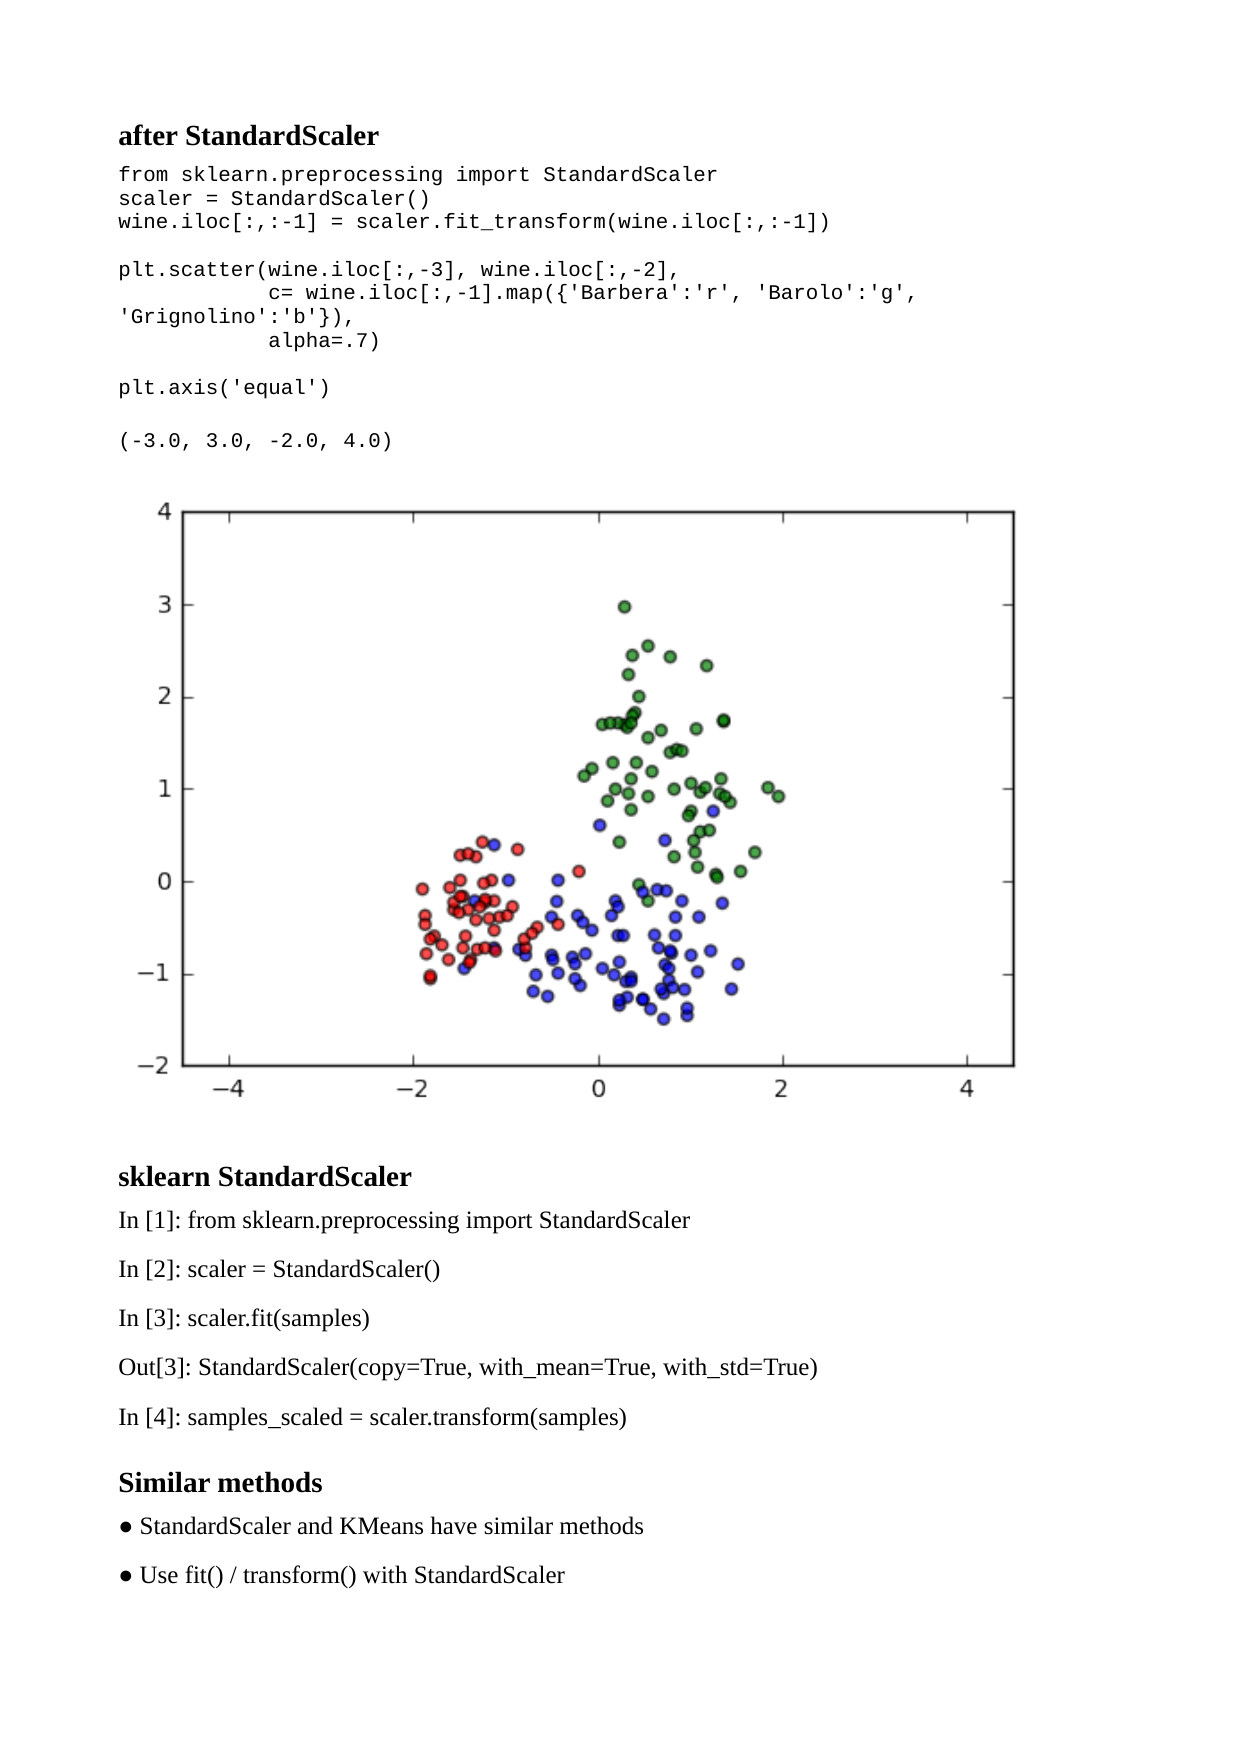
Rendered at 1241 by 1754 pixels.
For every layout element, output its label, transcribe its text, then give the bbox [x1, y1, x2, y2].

text plt.scatter(wine.iloc[:,-3], wine.iloc[:,-2], [118, 259, 1122, 282]
text ● Use fit() / transform() with StandardScaler [118, 1560, 1122, 1589]
text scaler = StandardScaler() [118, 188, 1122, 211]
subtitle after StandardScaler [118, 118, 1122, 152]
text alpha=.7) [118, 330, 1122, 353]
subtitle sklearn StandardScaler [118, 1159, 1122, 1193]
text In [3]: scaler.fit(samples) [118, 1303, 1122, 1332]
text plt.axis('equal') [118, 377, 1122, 401]
text In [2]: scaler = StandardScaler() [118, 1254, 1122, 1283]
subtitle Similar methods [118, 1465, 1122, 1499]
picture [118, 483, 1031, 1119]
text In [1]: from sklearn.preprocessing import StandardScaler [118, 1205, 1122, 1234]
text ● StandardScaler and KMeans have similar methods [118, 1511, 1122, 1540]
text wine.iloc[:,:-1] = scaler.fit_transform(wine.iloc[:,:-1]) [118, 211, 1122, 235]
text from sklearn.preprocessing import StandardScaler [118, 164, 1122, 188]
text Out[3]: StandardScaler(copy=True, with_mean=True, with_std=True) [118, 1352, 1122, 1381]
text (-3.0, 3.0, -2.0, 4.0) [118, 430, 1122, 454]
text c= wine.iloc[:,-1].map({'Barbera':'r', 'Barolo':'g', 'Grignolino':'b'}), [118, 282, 1122, 330]
text In [4]: samples_scaled = scaler.transform(samples) [118, 1402, 1122, 1430]
